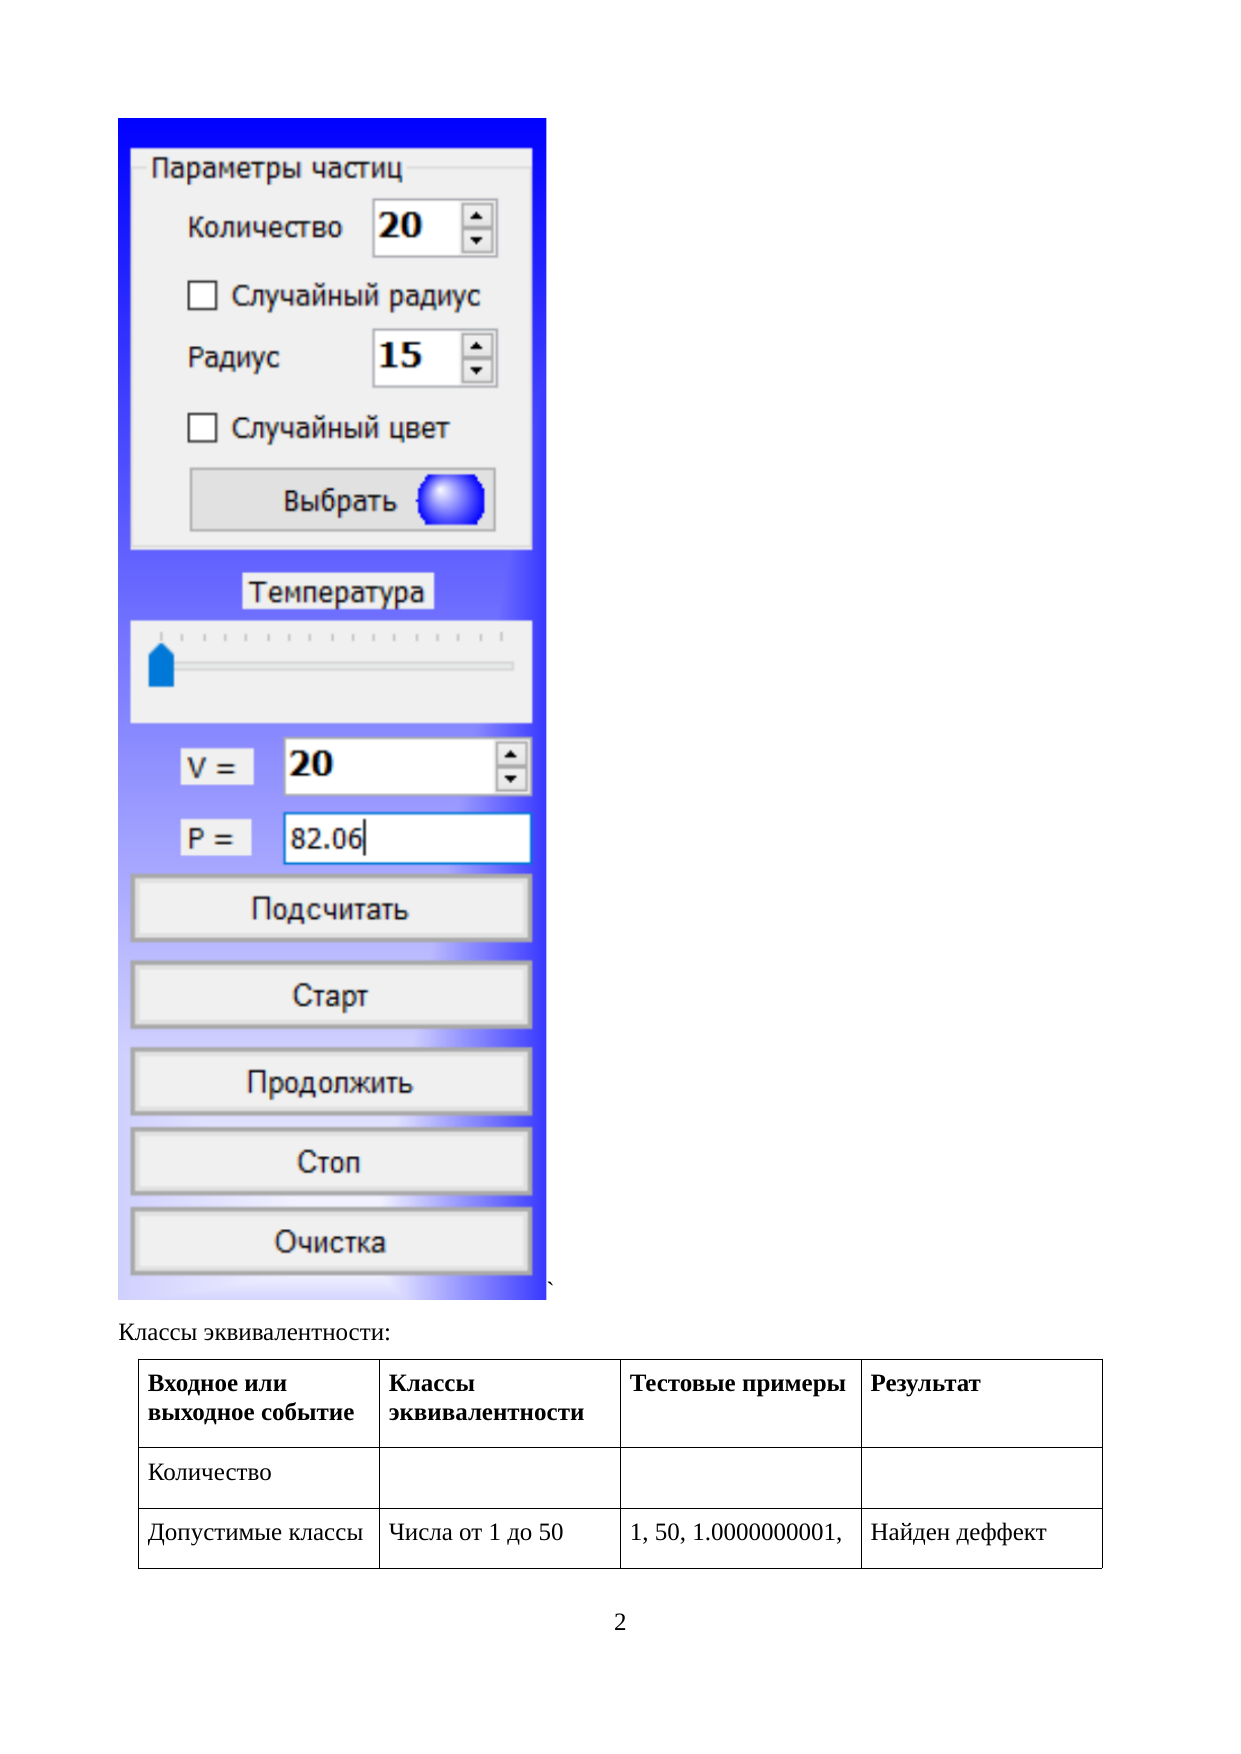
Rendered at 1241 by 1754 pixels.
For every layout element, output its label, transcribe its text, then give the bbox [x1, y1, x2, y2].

table_header Результат [862, 1360, 1102, 1447]
table_cell [380, 1448, 620, 1507]
table_cell Числа от 1 до 50 [380, 1509, 620, 1567]
table_cell Найден деффект [862, 1509, 1102, 1567]
table_cell Количество [139, 1448, 379, 1507]
text Классы эквивалентности: [118, 1317, 1122, 1346]
text ` [118, 118, 1122, 1305]
table_cell Допустимые классы [139, 1509, 379, 1567]
picture [118, 118, 547, 1300]
table_cell 1, 50, 1.0000000001, [621, 1509, 861, 1567]
table_header Входное или выходное событие [139, 1360, 379, 1447]
table_header Тестовые примеры [621, 1360, 861, 1447]
table_cell [862, 1448, 1102, 1507]
table_cell [621, 1448, 861, 1507]
table_header Классы эквивалентности [380, 1360, 620, 1447]
